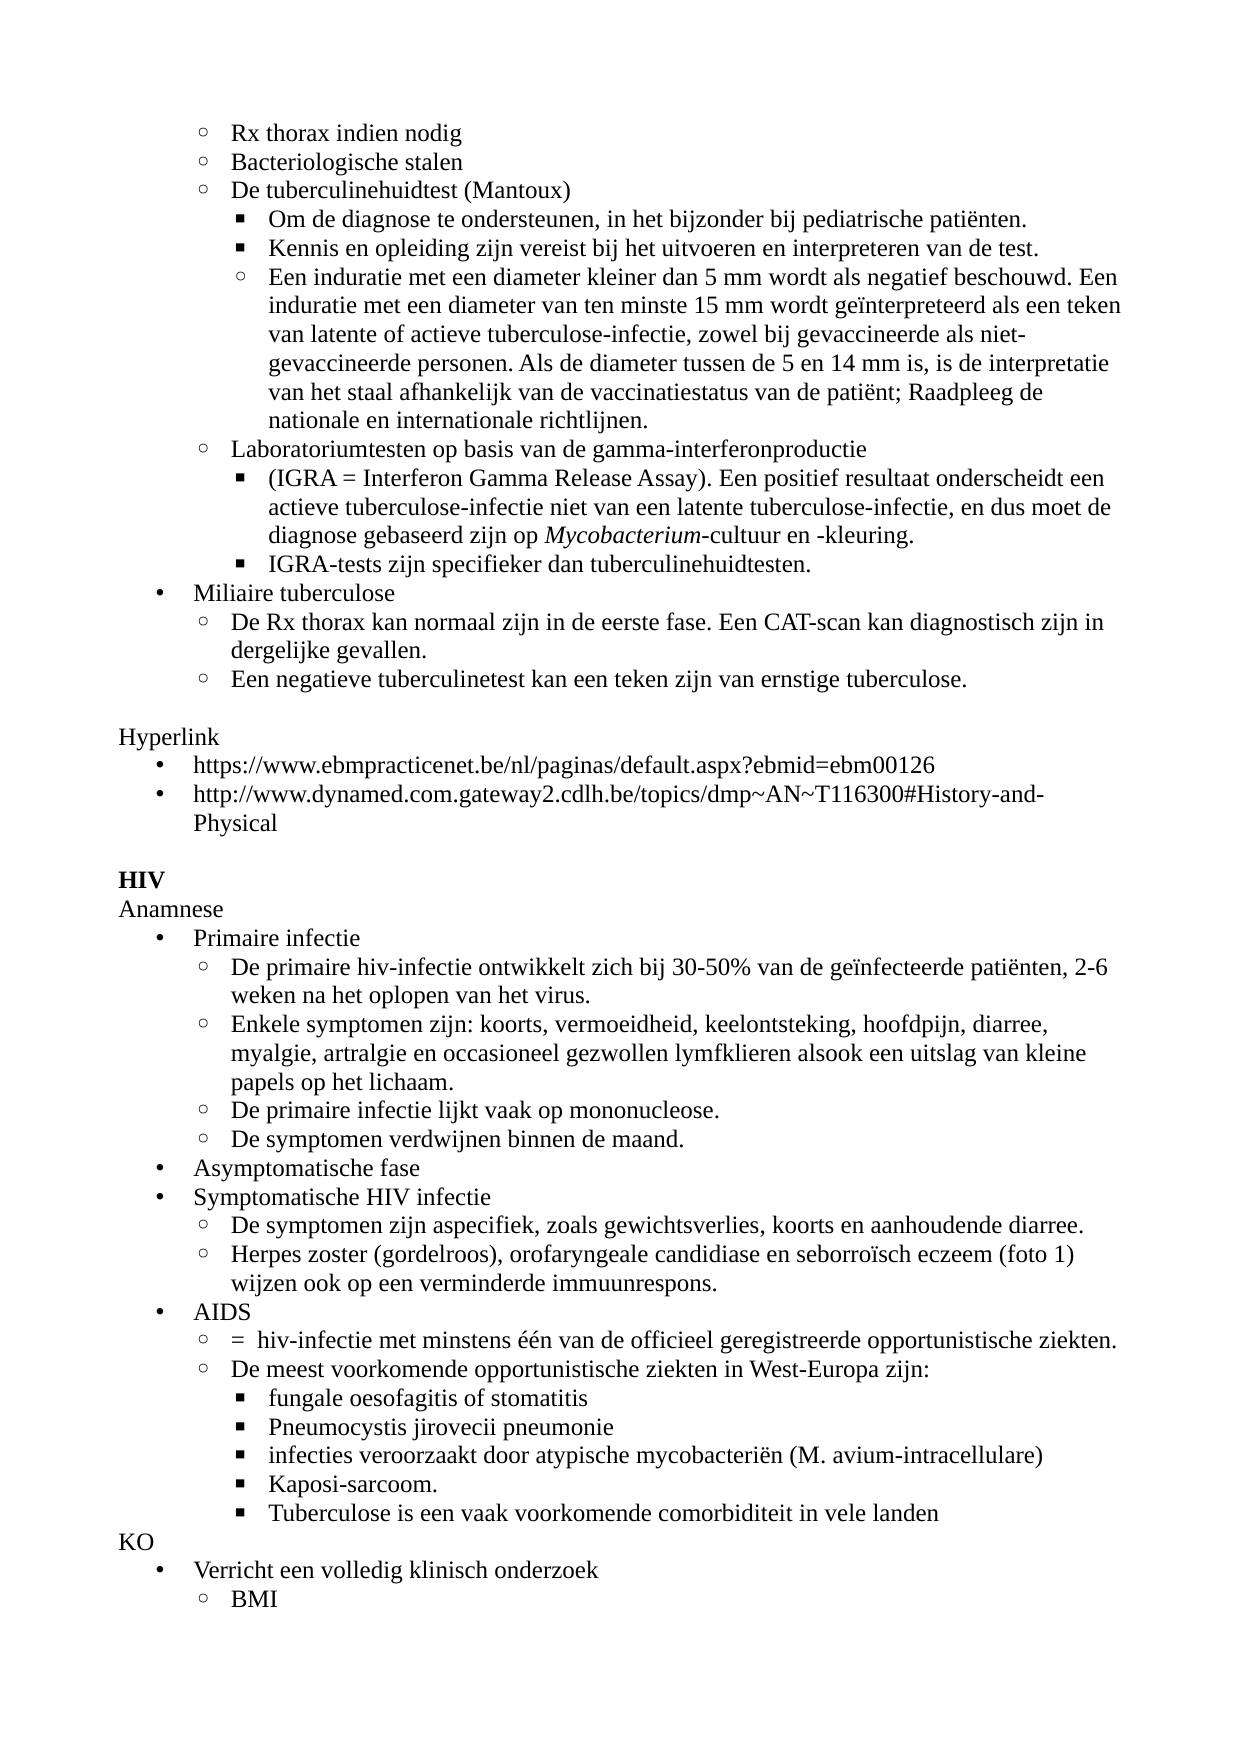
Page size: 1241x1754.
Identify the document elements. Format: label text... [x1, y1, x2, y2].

list Asymptomatische fase [156, 1153, 1122, 1182]
list Pneumocystis jirovecii pneumonie [231, 1412, 1122, 1441]
list Een induratie met een diameter kleiner dan 5 mm wordt als negatief beschouwd. Een induratie met een diameter van ten minste 15 mm wordt geïnterpreteerd als een teken van latente of actieve tuberculose-infectie, zowel bij gevaccineerde als niet-gevaccineerde personen. Als de diameter tussen de 5 en 14 mm is, is de interpretatie van het staal afhankelijk van de vaccinatiestatus van de patiënt; Raadpleeg de nationale en internationale richtlijnen. [231, 262, 1122, 434]
list (IGRA = Interferon Gamma Release Assay). Een positief resultaat onderscheidt een actieve tuberculose-infectie niet van een latente tuberculose-infectie, en dus moet de diagnose gebaseerd zijn op Mycobacterium-cultuur en -kleuring. [231, 463, 1122, 549]
list fungale oesofagitis of stomatitis [231, 1383, 1122, 1412]
list AIDS [156, 1297, 1122, 1326]
list Verricht een volledig klinisch onderzoek [156, 1556, 1122, 1584]
list Kennis en opleiding zijn vereist bij het uitvoeren en interpreteren van de test. [231, 233, 1122, 262]
list Bacteriologische stalen [193, 147, 1122, 176]
text Hyperlink [118, 722, 1122, 751]
list De tuberculinehuidtest (Mantoux) [193, 176, 1122, 204]
list Herpes zoster (gordelroos), orofaryngeale candidiase en seborroïsch eczeem (foto 1) wijzen ook op een verminderde immuunrespons. [193, 1239, 1122, 1297]
list IGRA-tests zijn specifieker dan tuberculinehuidtesten. [231, 549, 1122, 578]
text HIV [118, 866, 1122, 894]
list Om de diagnose te ondersteunen, in het bijzonder bij pediatrische patiënten. [231, 204, 1122, 233]
list http://www.dynamed.com.gateway2.cdlh.be/topics/dmp~AN~T116300#History-and-Physical [156, 779, 1122, 837]
list Symptomatische HIV infectie [156, 1182, 1122, 1211]
list De symptomen zijn aspecifiek, zoals gewichtsverlies, koorts en aanhoudende diarree. [193, 1211, 1122, 1239]
text Anamnese [118, 894, 1122, 923]
list Laboratoriumtesten op basis van de gamma-interferonproductie [193, 434, 1122, 463]
list Miliaire tuberculose [156, 578, 1122, 607]
list De Rx thorax kan normaal zijn in de eerste fase. Een CAT-scan kan diagnostisch zijn in dergelijke gevallen. [193, 607, 1122, 664]
list Rx thorax indien nodig [193, 118, 1122, 147]
list De primaire infectie lijkt vaak op mononucleose. [193, 1096, 1122, 1124]
list = hiv-infectie met minstens één van de officieel geregistreerde opportunistische ziekten. [193, 1326, 1122, 1354]
list Enkele symptomen zijn: koorts, vermoeidheid, keelontsteking, hoofdpijn, diarree, myalgie, artralgie en occasioneel gezwollen lymfklieren alsook een uitslag van kleine papels op het lichaam. [193, 1009, 1122, 1096]
list Kaposi-sarcoom. [231, 1469, 1122, 1498]
text KO [118, 1527, 1122, 1556]
list infecties veroorzaakt door atypische mycobacteriën (M. avium-intracellulare) [231, 1441, 1122, 1469]
list De meest voorkomende opportunistische ziekten in West-Europa zijn: [193, 1354, 1122, 1383]
list Primaire infectie [156, 923, 1122, 952]
list De symptomen verdwijnen binnen de maand. [193, 1124, 1122, 1153]
list BMI [193, 1584, 1122, 1613]
list Tuberculose is een vaak voorkomende comorbiditeit in vele landen [231, 1498, 1122, 1527]
list De primaire hiv-infectie ontwikkelt zich bij 30-50% van de geïnfecteerde patiënten, 2-6 weken na het oplopen van het virus. [193, 952, 1122, 1009]
list Een negatieve tuberculinetest kan een teken zijn van ernstige tuberculose. [193, 664, 1122, 693]
list https://www.ebmpracticenet.be/nl/paginas/default.aspx?ebmid=ebm00126 [156, 751, 1122, 779]
